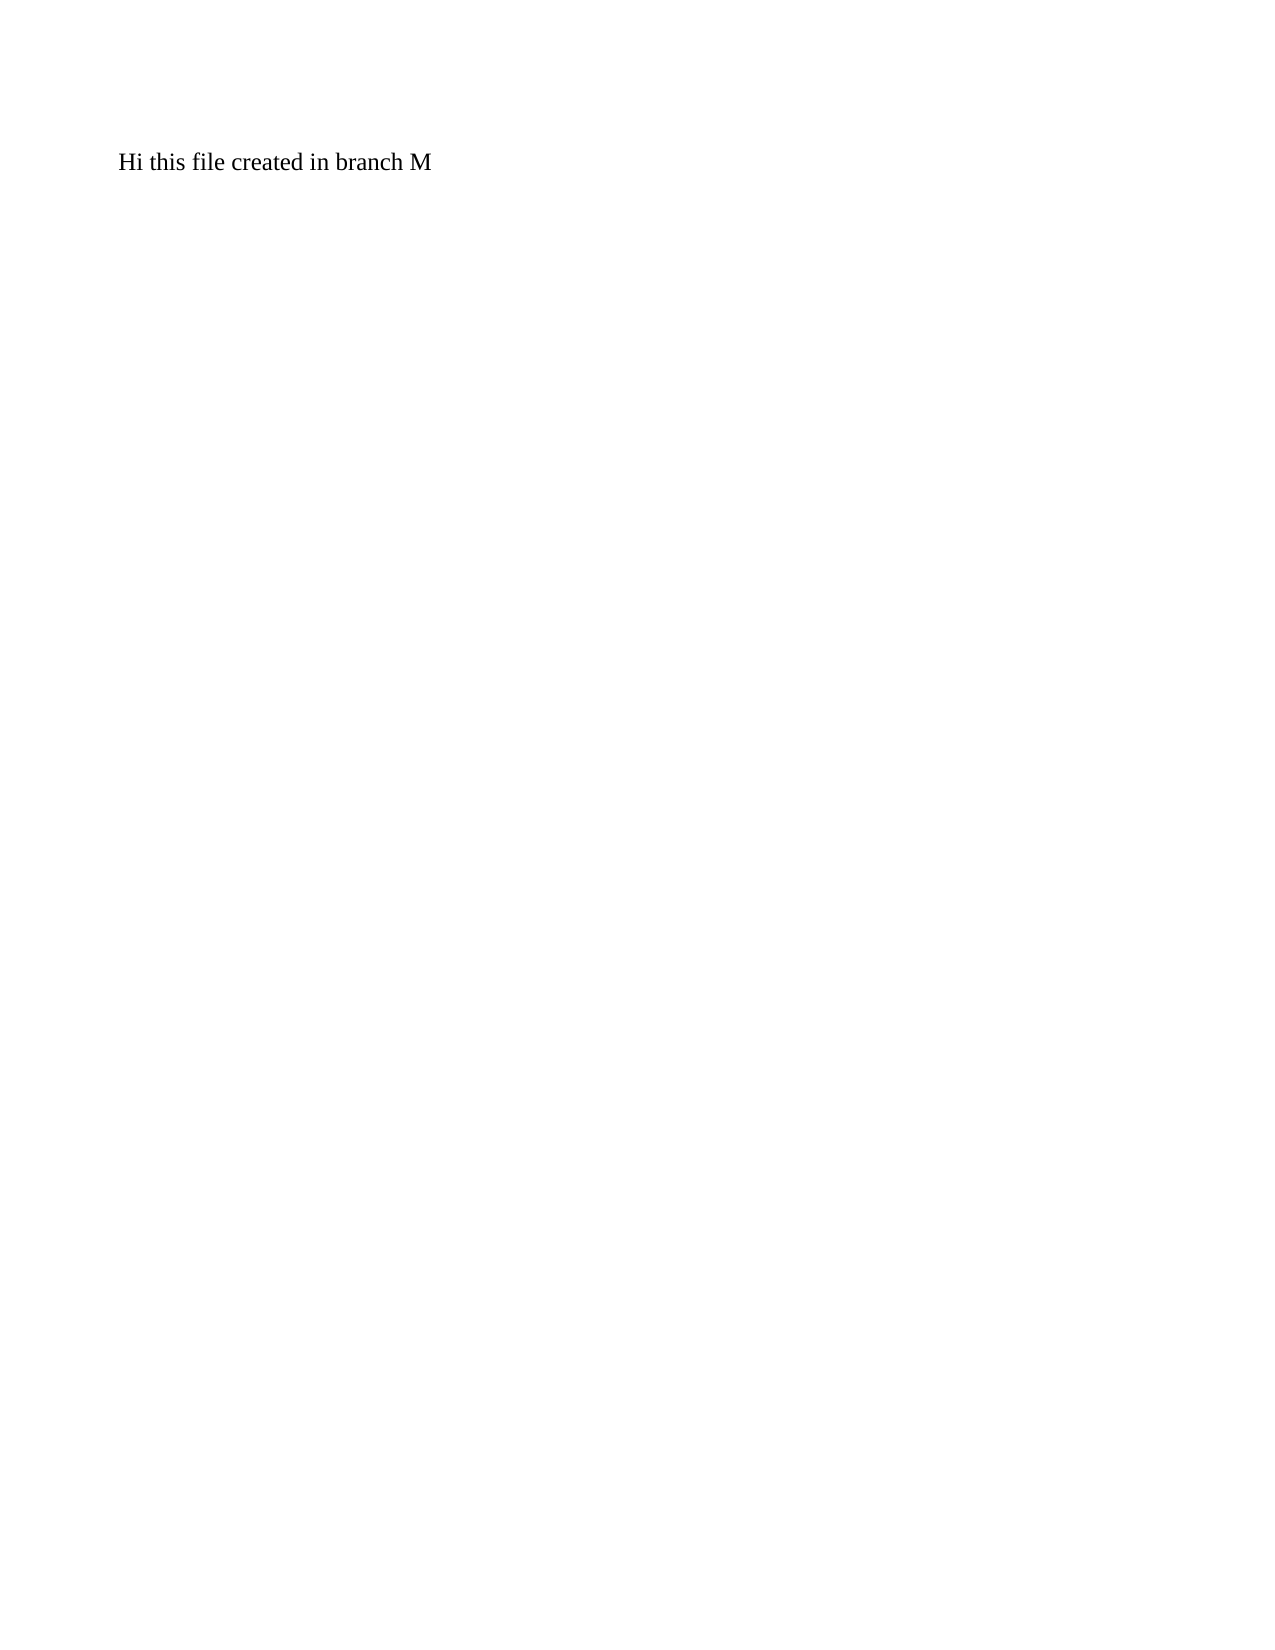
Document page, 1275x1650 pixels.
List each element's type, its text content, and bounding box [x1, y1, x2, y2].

text Hi this file created in branch M [118, 147, 1157, 176]
